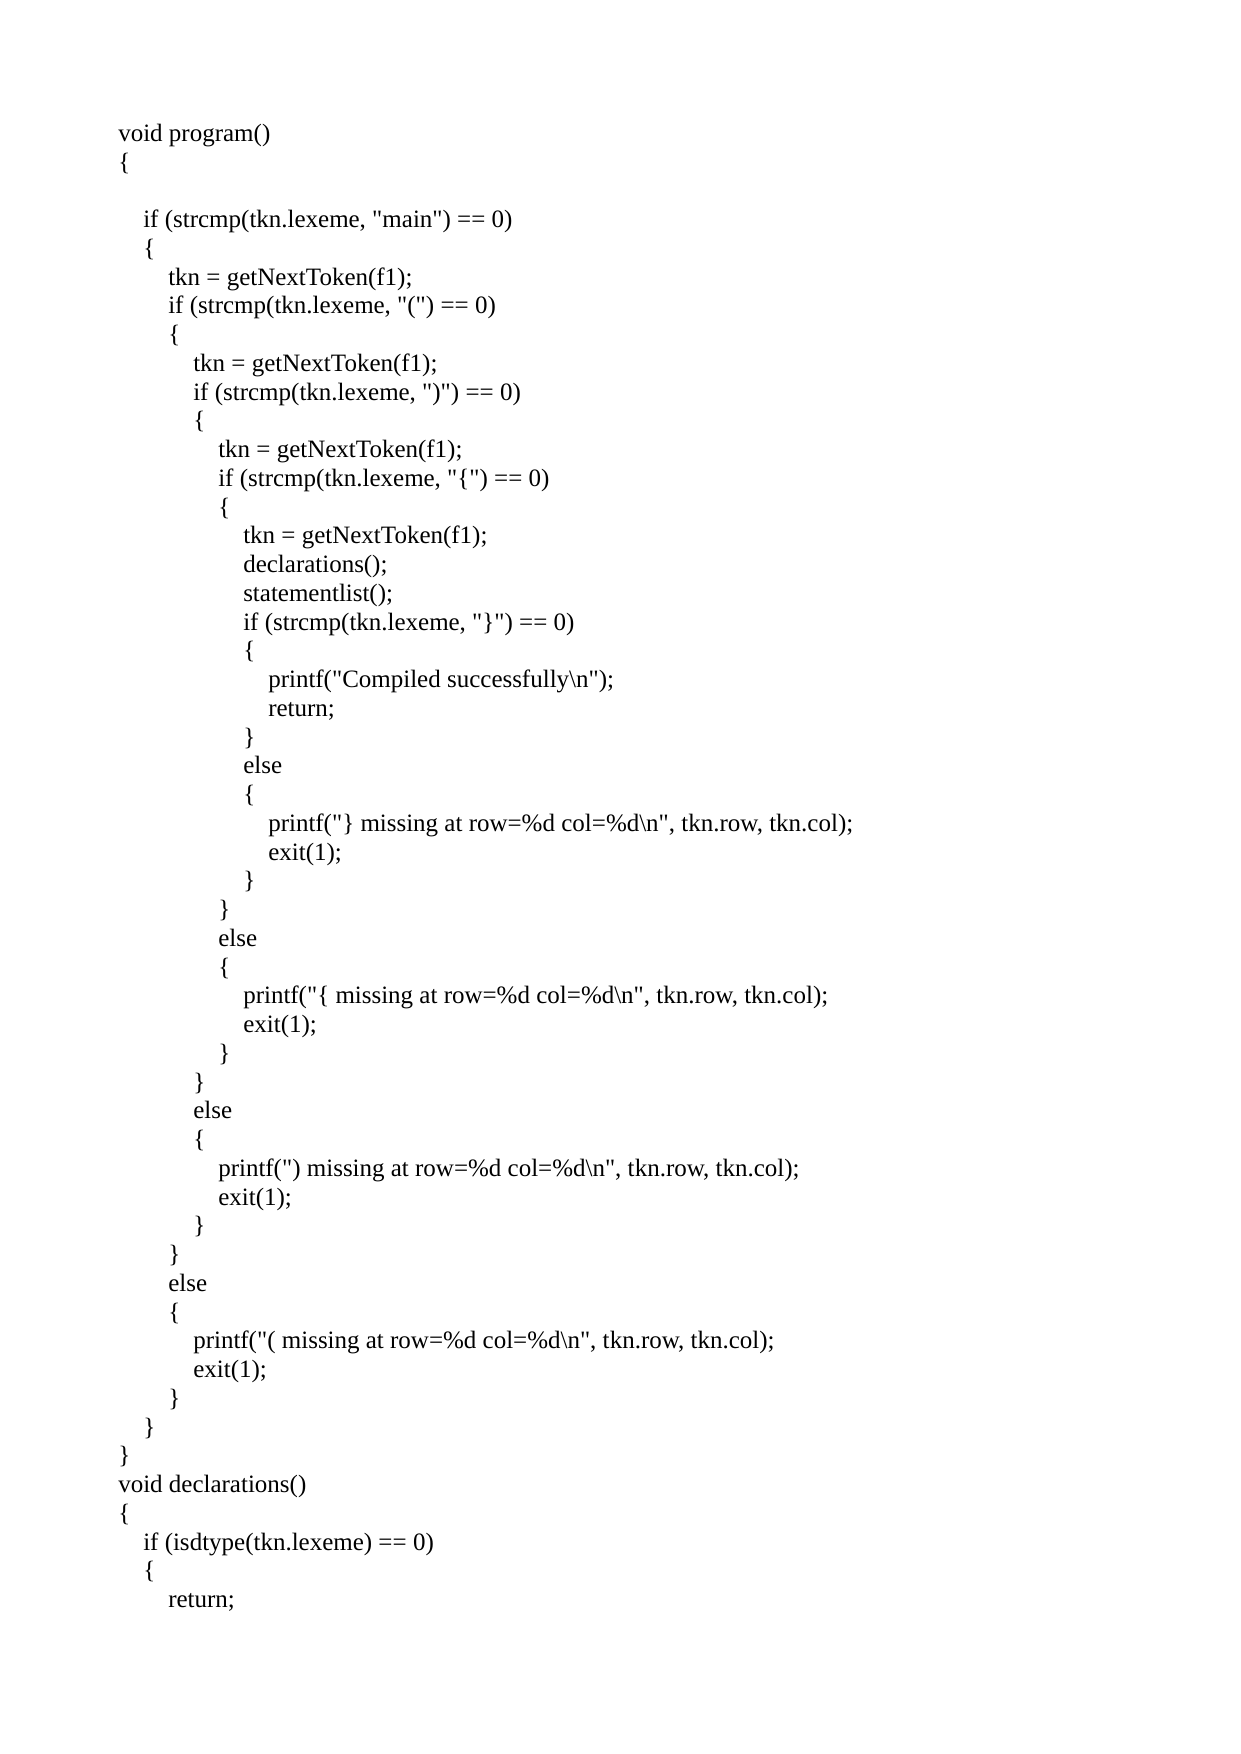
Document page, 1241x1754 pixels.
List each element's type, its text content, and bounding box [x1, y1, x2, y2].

text { [118, 492, 1122, 521]
text } [118, 866, 1122, 894]
text statementlist(); [118, 578, 1122, 607]
text } [118, 1383, 1122, 1412]
text printf("{ missing at row=%d col=%d\n", tkn.row, tkn.col); [118, 981, 1122, 1009]
text if (strcmp(tkn.lexeme, "main") == 0) [118, 204, 1122, 233]
text { [118, 233, 1122, 262]
text { [118, 636, 1122, 664]
text } [118, 1441, 1122, 1469]
text void declarations() [118, 1469, 1122, 1498]
text printf("Compiled successfully\n"); [118, 664, 1122, 693]
text tkn = getNextToken(f1); [118, 434, 1122, 463]
text exit(1); [118, 1182, 1122, 1211]
text { [118, 319, 1122, 348]
text else [118, 1096, 1122, 1124]
text void program() [118, 118, 1122, 147]
text { [118, 406, 1122, 434]
text } [118, 722, 1122, 751]
text } [118, 1412, 1122, 1441]
text } [118, 1038, 1122, 1067]
text exit(1); [118, 1354, 1122, 1383]
text { [118, 147, 1122, 176]
text } [118, 1239, 1122, 1268]
text tkn = getNextToken(f1); [118, 521, 1122, 549]
text } [118, 1211, 1122, 1239]
text return; [118, 693, 1122, 722]
text else [118, 751, 1122, 779]
text tkn = getNextToken(f1); [118, 348, 1122, 377]
text if (strcmp(tkn.lexeme, "}") == 0) [118, 607, 1122, 636]
text { [118, 1556, 1122, 1584]
text { [118, 1498, 1122, 1527]
text printf("} missing at row=%d col=%d\n", tkn.row, tkn.col); [118, 808, 1122, 837]
text else [118, 923, 1122, 952]
text printf("( missing at row=%d col=%d\n", tkn.row, tkn.col); [118, 1326, 1122, 1354]
text exit(1); [118, 1009, 1122, 1038]
text { [118, 779, 1122, 808]
text if (strcmp(tkn.lexeme, "{") == 0) [118, 463, 1122, 492]
text { [118, 1297, 1122, 1326]
text } [118, 1067, 1122, 1096]
text if (isdtype(tkn.lexeme) == 0) [118, 1527, 1122, 1556]
text declarations(); [118, 549, 1122, 578]
text else [118, 1268, 1122, 1297]
text printf(") missing at row=%d col=%d\n", tkn.row, tkn.col); [118, 1153, 1122, 1182]
text exit(1); [118, 837, 1122, 866]
text { [118, 1124, 1122, 1153]
text return; [118, 1584, 1122, 1613]
text } [118, 894, 1122, 923]
text { [118, 952, 1122, 981]
text if (strcmp(tkn.lexeme, "(") == 0) [118, 291, 1122, 319]
text if (strcmp(tkn.lexeme, ")") == 0) [118, 377, 1122, 406]
text tkn = getNextToken(f1); [118, 262, 1122, 291]
